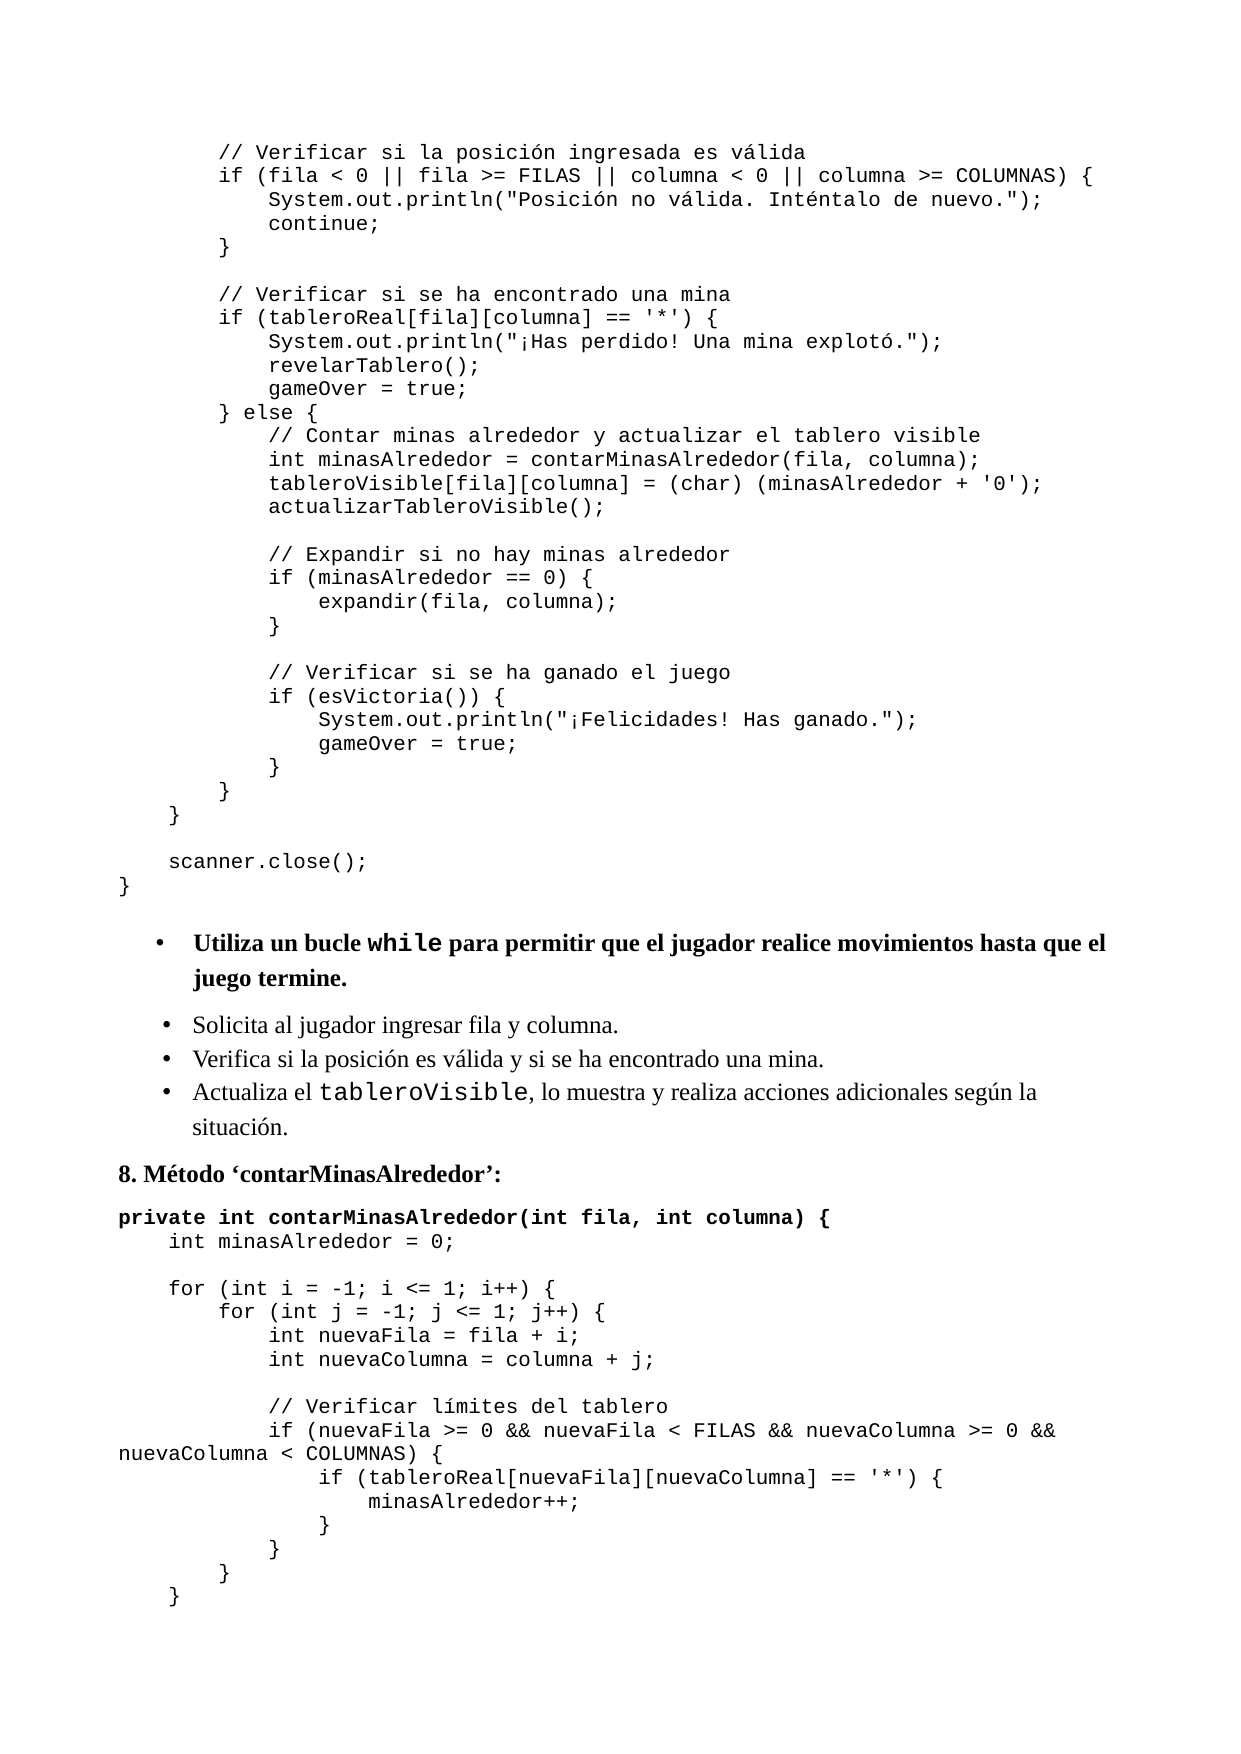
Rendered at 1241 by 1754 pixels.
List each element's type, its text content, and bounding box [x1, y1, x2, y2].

text System.out.println("¡Felicidades! Has ganado."); [118, 709, 1122, 733]
text int minasAlrededor = contarMinasAlrededor(fila, columna); [118, 449, 1122, 473]
text } [118, 1585, 1122, 1609]
text int nuevaColumna = columna + j; [118, 1349, 1122, 1372]
text } [118, 236, 1122, 260]
text actualizarTableroVisible(); [118, 496, 1122, 520]
text if (tableroReal[nuevaFila][nuevaColumna] == '*') { [118, 1467, 1122, 1491]
text minasAlrededor++; [118, 1491, 1122, 1514]
text } [118, 804, 1122, 827]
text gameOver = true; [118, 733, 1122, 757]
text System.out.println("¡Has perdido! Una mina explotó."); [118, 331, 1122, 354]
text // Verificar si se ha ganado el juego [118, 662, 1122, 686]
text if (minasAlrededor == 0) { [118, 567, 1122, 591]
text scanner.close(); [118, 851, 1122, 875]
text expandir(fila, columna); [118, 591, 1122, 615]
text for (int i = -1; i <= 1; i++) { [118, 1278, 1122, 1302]
text revelarTablero(); [118, 354, 1122, 378]
text System.out.println("Posición no válida. Inténtalo de nuevo."); [118, 189, 1122, 213]
list Actualiza el tableroVisible, lo muestra y realiza acciones adicionales según la situación. [162, 1077, 1122, 1141]
text if (esVictoria()) { [118, 686, 1122, 709]
text } [118, 1562, 1122, 1585]
text // Contar minas alrededor y actualizar el tablero visible [118, 426, 1122, 449]
text // Expandir si no hay minas alrededor [118, 544, 1122, 567]
text int nuevaFila = fila + i; [118, 1325, 1122, 1349]
text } [118, 1514, 1122, 1538]
text // Verificar si se ha encontrado una mina [118, 284, 1122, 307]
text 8. Método ‘contarMinasAlrededor’: [118, 1159, 1122, 1188]
text tableroVisible[fila][columna] = (char) (minasAlrededor + '0'); [118, 473, 1122, 496]
text // Verificar límites del tablero [118, 1396, 1122, 1420]
text if (fila < 0 || fila >= FILAS || columna < 0 || columna >= COLUMNAS) { [118, 165, 1122, 189]
text } else { [118, 402, 1122, 426]
text int minasAlrededor = 0; [118, 1231, 1122, 1254]
text continue; [118, 213, 1122, 236]
text } [118, 875, 1122, 898]
text // Verificar si la posición ingresada es válida [118, 142, 1122, 165]
text } [118, 757, 1122, 780]
text for (int j = -1; j <= 1; j++) { [118, 1302, 1122, 1325]
list Verifica si la posición es válida y si se ha encontrado una mina. [162, 1044, 1122, 1072]
text } [118, 1538, 1122, 1562]
list Solicita al jugador ingresar fila y columna. [162, 1011, 1122, 1039]
text gameOver = true; [118, 378, 1122, 402]
text } [118, 780, 1122, 804]
list Utiliza un bucle while para permitir que el jugador realice movimientos hasta que el juego termine. [156, 928, 1122, 992]
text } [118, 615, 1122, 638]
text if (nuevaFila >= 0 && nuevaFila < FILAS && nuevaColumna >= 0 && nuevaColumna < COLUMNAS) { [118, 1420, 1122, 1467]
text if (tableroReal[fila][columna] == '*') { [118, 307, 1122, 331]
text private int contarMinasAlrededor(int fila, int columna) { [118, 1207, 1122, 1231]
